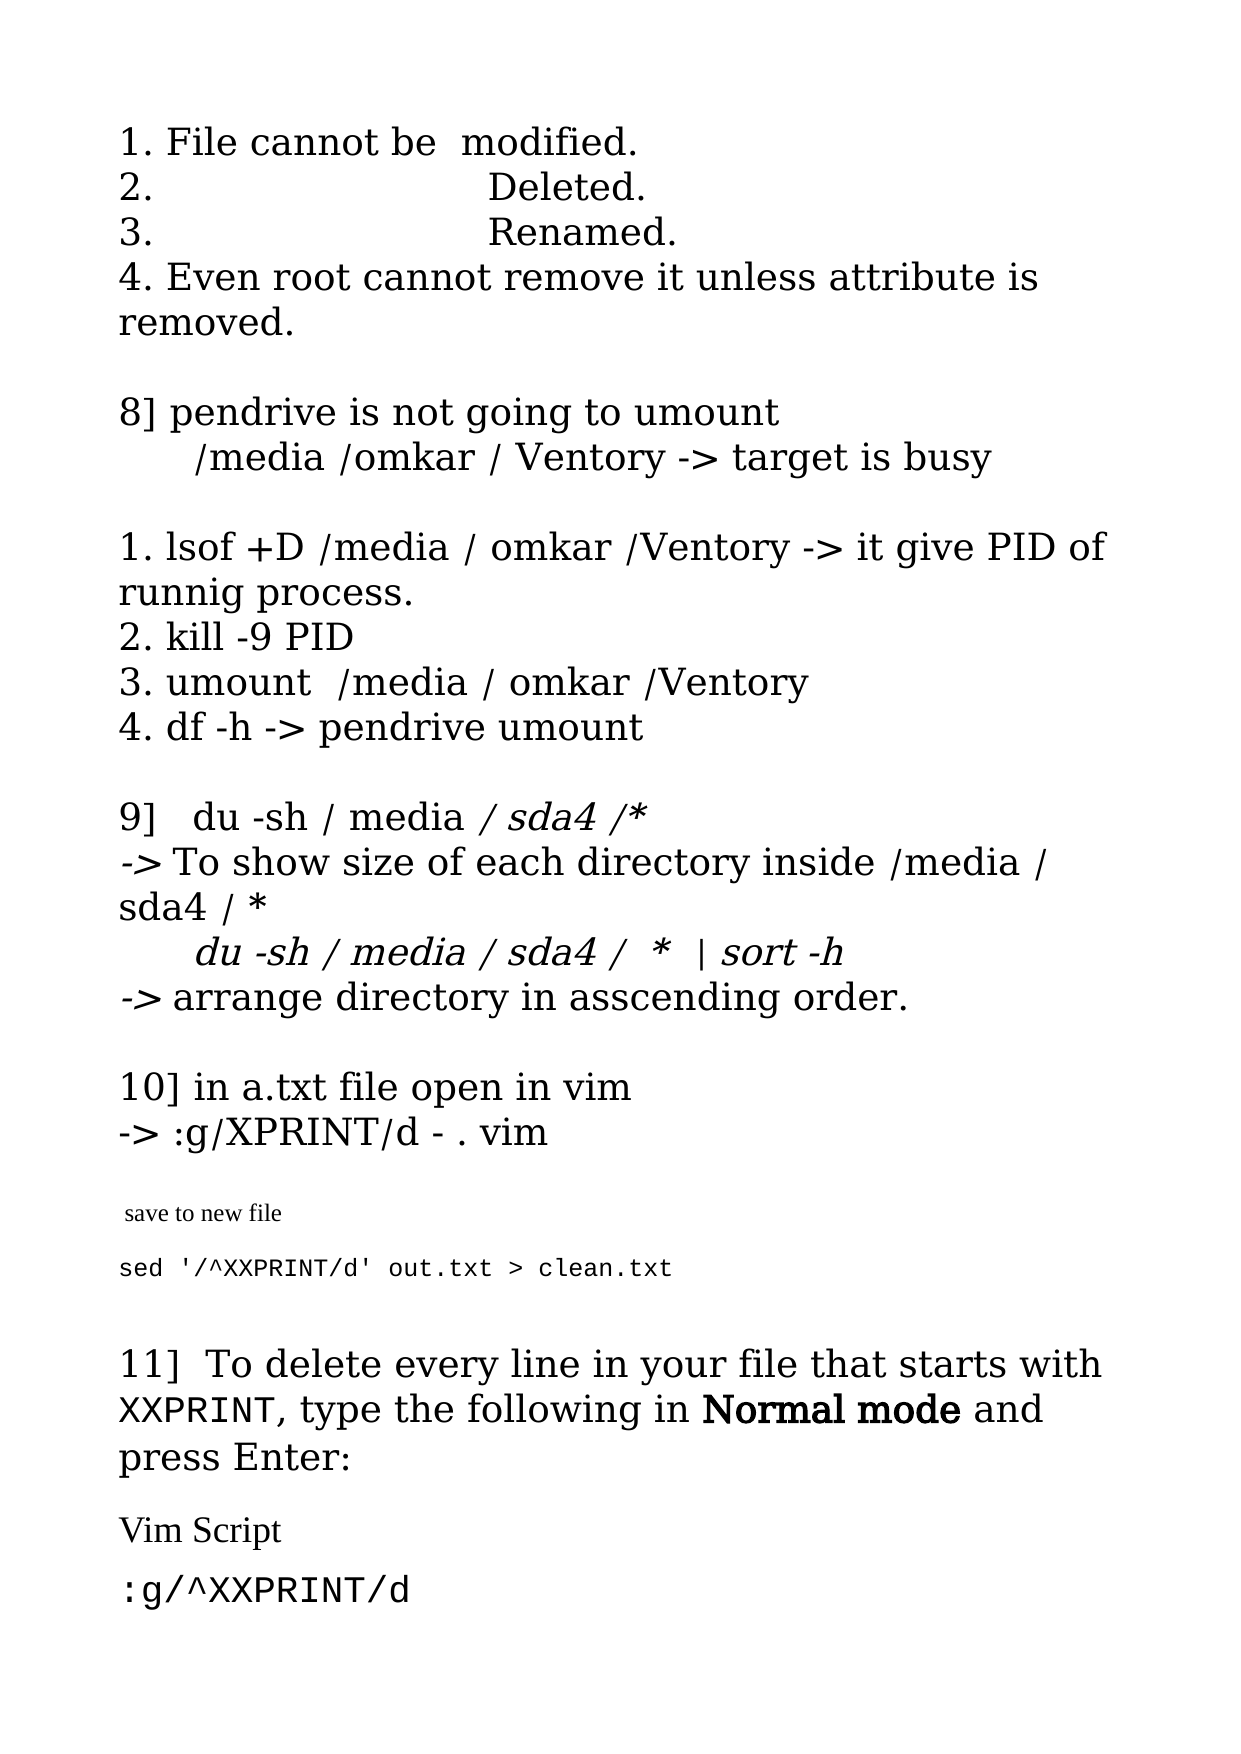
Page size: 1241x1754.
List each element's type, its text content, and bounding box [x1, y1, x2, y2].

text 2. kill -9 PID [118, 613, 1122, 658]
text 10] in a.txt file open in vim [118, 1063, 1122, 1108]
text -> To show size of each directory inside /media / sda4 / * [118, 838, 1122, 928]
text 9] du -sh / media / sda4 /* [118, 793, 1122, 838]
text 3. Renamed. [118, 208, 1122, 253]
text Vim Script [118, 1507, 1122, 1550]
text 11] To delete every line in your file that starts with XXPRINT, type the following in Normal mode and press Enter: [118, 1340, 1122, 1479]
text -> :g/XPRINT/d - . vim [118, 1108, 1122, 1153]
text 8] pendrive is not going to umount [118, 388, 1122, 433]
text 3. umount /media / omkar /Ventory [118, 658, 1122, 703]
text -> arrange directory in asscending order. [118, 973, 1122, 1018]
text /media /omkar / Ventory -> target is busy [118, 433, 1122, 478]
text 2. Deleted. [118, 163, 1122, 208]
text 1. File cannot be modified. [118, 118, 1122, 163]
text du -sh / media / sda4 / * \ sort -h [118, 928, 1122, 973]
text 1. lsof +D /media / omkar /Ventory -> it give PID of runnig process. [118, 523, 1122, 613]
text sed '/^XXPRINT/d' out.txt > clean.txt [118, 1255, 1122, 1283]
text 4. df -h -> pendrive umount [118, 703, 1122, 748]
text :g/^XXPRINT/d [118, 1571, 1122, 1614]
text save to new file [118, 1198, 1122, 1227]
text 4. Even root cannot remove it unless attribute is removed. [118, 253, 1122, 343]
